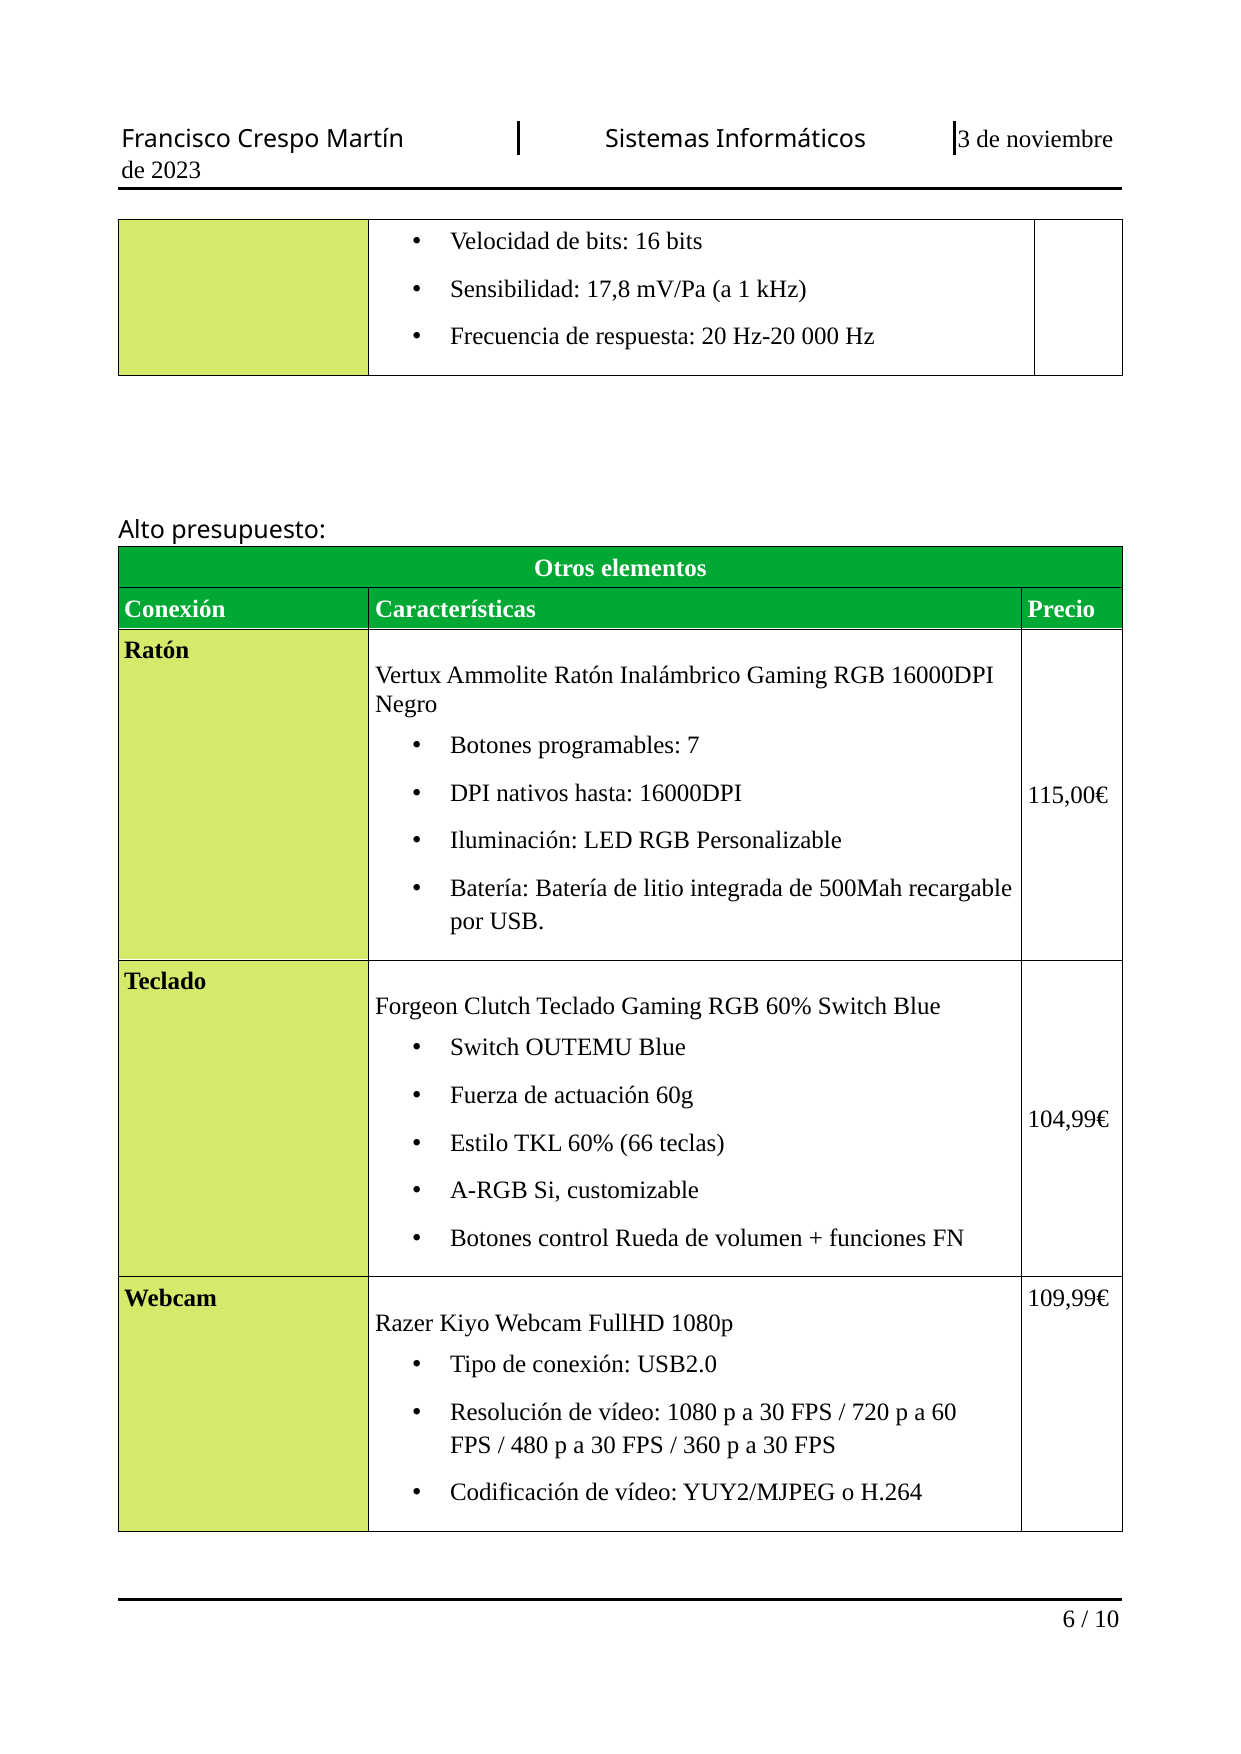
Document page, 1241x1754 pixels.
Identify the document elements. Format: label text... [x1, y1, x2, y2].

table_header Otros elementos [119, 547, 1122, 587]
table_cell [1035, 220, 1122, 375]
table_cell 115,00€ [1022, 630, 1122, 959]
table_cell Forgeon Clutch Teclado Gaming RGB 60% Switch Blue Switch OUTEMU Blue Fuerza de actuación 60g Estilo TKL 60% (66 teclas) A-RGB Si, customizable Botones control Rueda de volumen + funciones FN [369, 961, 1021, 1276]
table_cell Webcam [119, 1277, 368, 1531]
table_cell Ratón [119, 630, 368, 959]
table_cell [119, 220, 368, 375]
table_cell Razer Kiyo Webcam FullHD 1080p Tipo de conexión: USB2.0 Resolución de vídeo: 1080 p a 30 FPS / 720 p a 60 FPS / 480 p a 30 FPS / 360 p a 30 FPS Codificación de vídeo: YUY2/MJPEG o H.264 Campo de visión (FOV) diagonal: 81,6 ° [369, 1277, 1021, 1531]
table_cell Características [369, 588, 1021, 628]
table_cell 109,99€ [1022, 1277, 1122, 1531]
table_cell Razer Seiren Mini Micrófono Condensador para Streaming Frecuencia de muestreo: mín. 44,1 kHz/máx. 48 kHz Velocidad de bits: 16 bits Sensibilidad: 17,8 mV/Pa (a 1 kHz) Frecuencia de respuesta: 20 Hz-20 000 Hz [369, 220, 1034, 375]
table_cell 104,99€ [1022, 961, 1122, 1276]
table_cell Conexión [119, 588, 368, 628]
text Alto presupuesto: [118, 512, 1122, 546]
table_cell Teclado [119, 961, 368, 1276]
table_cell Vertux Ammolite Ratón Inalámbrico Gaming RGB 16000DPI Negro Botones programables: 7 DPI nativos hasta: 16000DPI Iluminación: LED RGB Personalizable Batería: Batería de litio integrada de 500Mah recargable por USB. [369, 630, 1021, 959]
table_cell Precio [1022, 588, 1122, 628]
